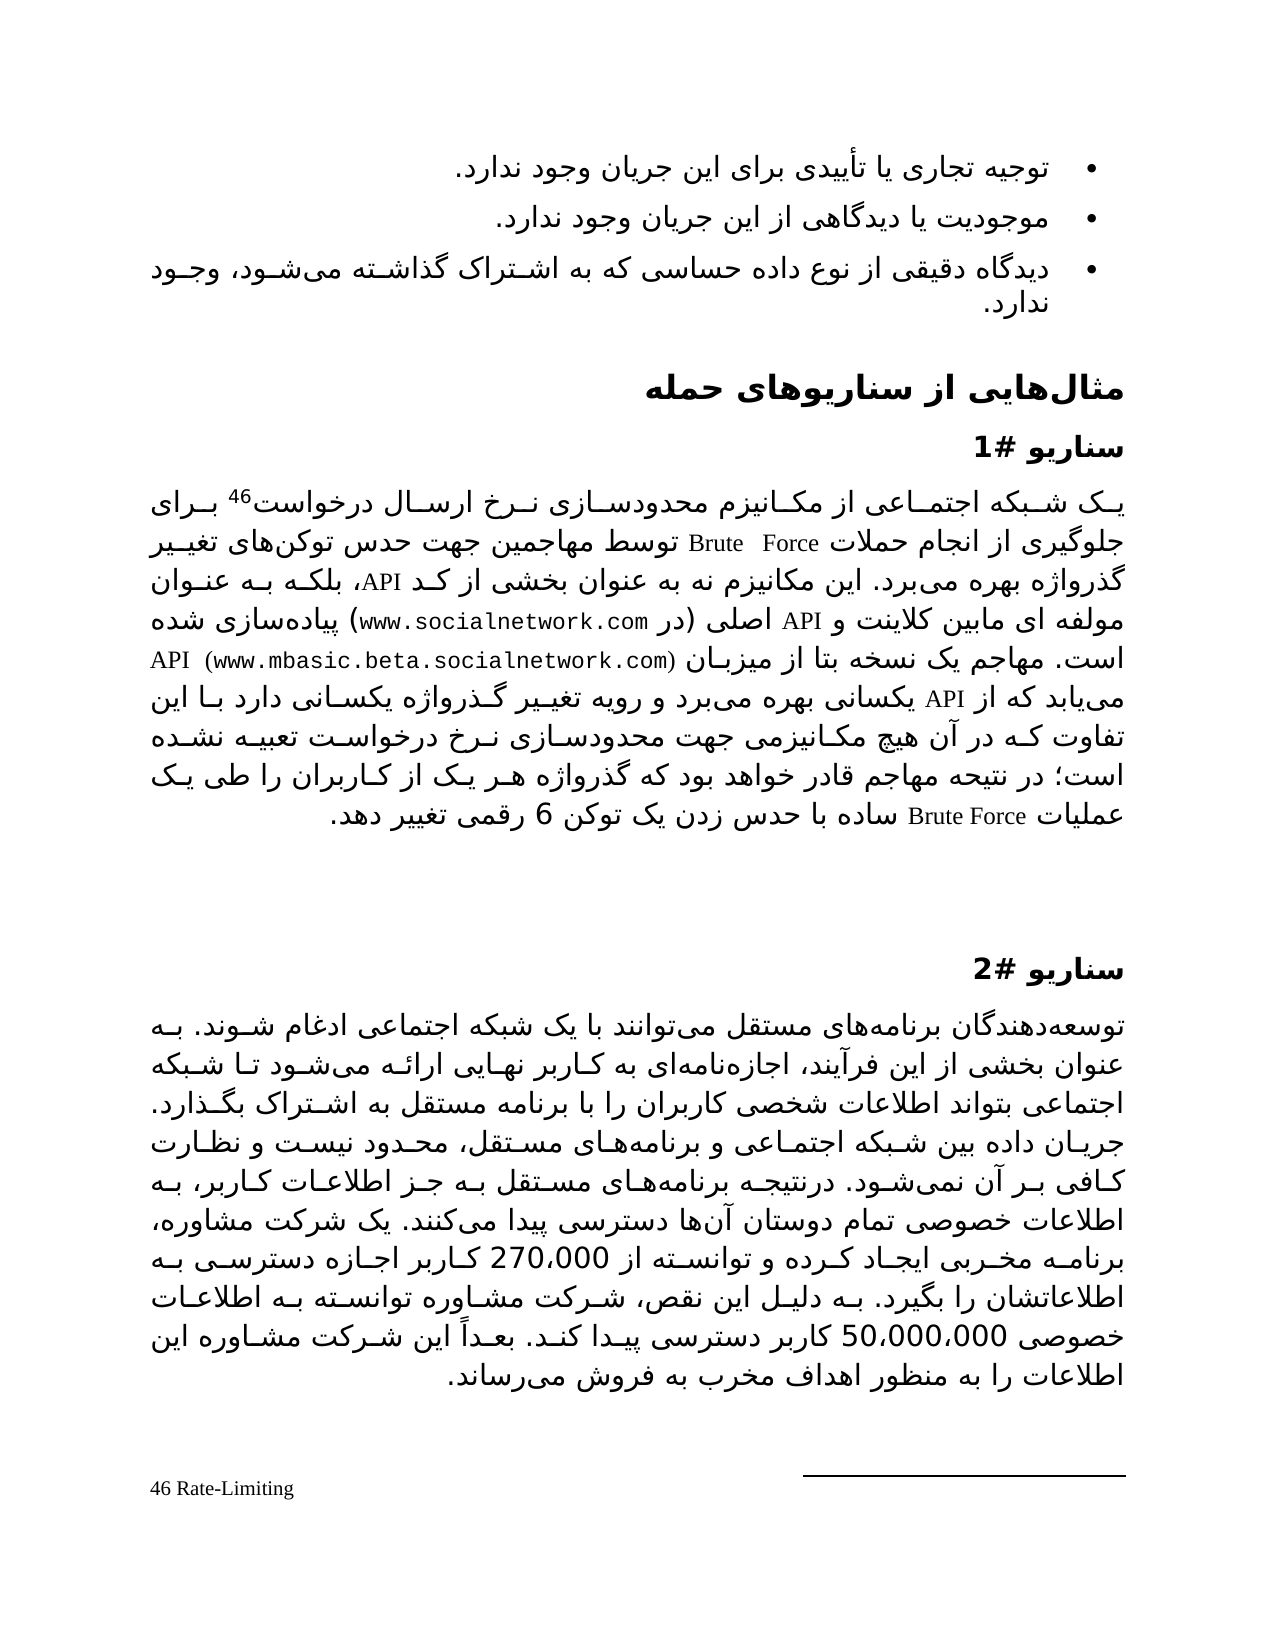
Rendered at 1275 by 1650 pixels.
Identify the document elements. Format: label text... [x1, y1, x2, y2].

list موجودیت یا دیدگاهی از این جریان وجود ندارد. [150, 201, 1087, 234]
text یک شبکه اجتماعی از مکانیزم محدودسازی نرخ ارسال درخواست برای جلوگیری از انجام حملات Brute Force توسط مهاجمین جهت حدس توکن‌های تغییر گذرواژه بهره می‌برد. این مکانیزم نه به عنوان بخشی از کد API، بلکه به عنوان مولفه ای مابین کلاینت و API اصلی (در www.socialnetwork.com) ‌پیاده‌سازی شده است. مهاجم یک نسخه بتا از میزبان API (www.mbasic.beta.socialnetwork.com) می‌یابد که از API یکسانی بهره می‌برد و رویه تغییر گذرواژه یکسانی دارد با این تفاوت که در آن هیچ مکانیزمی جهت محدودسازی نرخ درخواست تعبیه نشده است؛ در نتیحه مهاجم قادر خواهد بود که گذرواژه هر یک از کاربران را طی یک عملیات Brute Force ساده با حدس زدن یک توکن 6 رقمی تغییر دهد. [150, 486, 1125, 831]
text Rate-Limiting [150, 1476, 1125, 1500]
text مثال‌هایی از سناریوهای حمله [150, 369, 1125, 408]
text توسعه‌دهندگان برنامه‌های مستقل می‌توانند با یک شبکه اجتماعی ادغام شوند. به عنوان بخشی از این فرآیند، اجازه‌نامه‌ای به کاربر نهایی ارائه می‌شود تا شبکه اجتماعی بتواند اطلاعات شخصی کاربران را با برنامه مستقل به اشتراک بگذارد. جریان داده بین شبکه اجتماعی و برنامه‌های مستقل، محدود نیست و نظارت کافی بر آن نمی‌شود. درنتیجه برنامه‌های مستقل به جز اطلاعات کاربر، به اطلاعات خصوصی تمام دوستان آن‌ها دسترسی پیدا می‌کنند. یک شرکت مشاوره، برنامه مخربی ایجاد کرده و توانسته از 270،000 کاربر اجازه‌ دسترسی به اطلاعاتشان را بگیرد. به دلیل این نقص، شرکت مشاوره توانسته به اطلاعات خصوصی 50،000،000 کاربر دسترسی پیدا کند. بعداً این شرکت مشاوره این اطلاعات را به منظور اهداف مخرب به فروش می‌رساند. [150, 1008, 1125, 1393]
list دیدگاه دقیقی از نوع داده حساسی که به اشتراک گذاشته می‌شود، وجود ندارد. [150, 251, 1087, 319]
list توجیه تجاری یا تأییدی برای این جریان وجود ندارد. [150, 150, 1087, 184]
text سناریو #1 [150, 430, 1125, 464]
text سناریو #2 [150, 952, 1125, 986]
